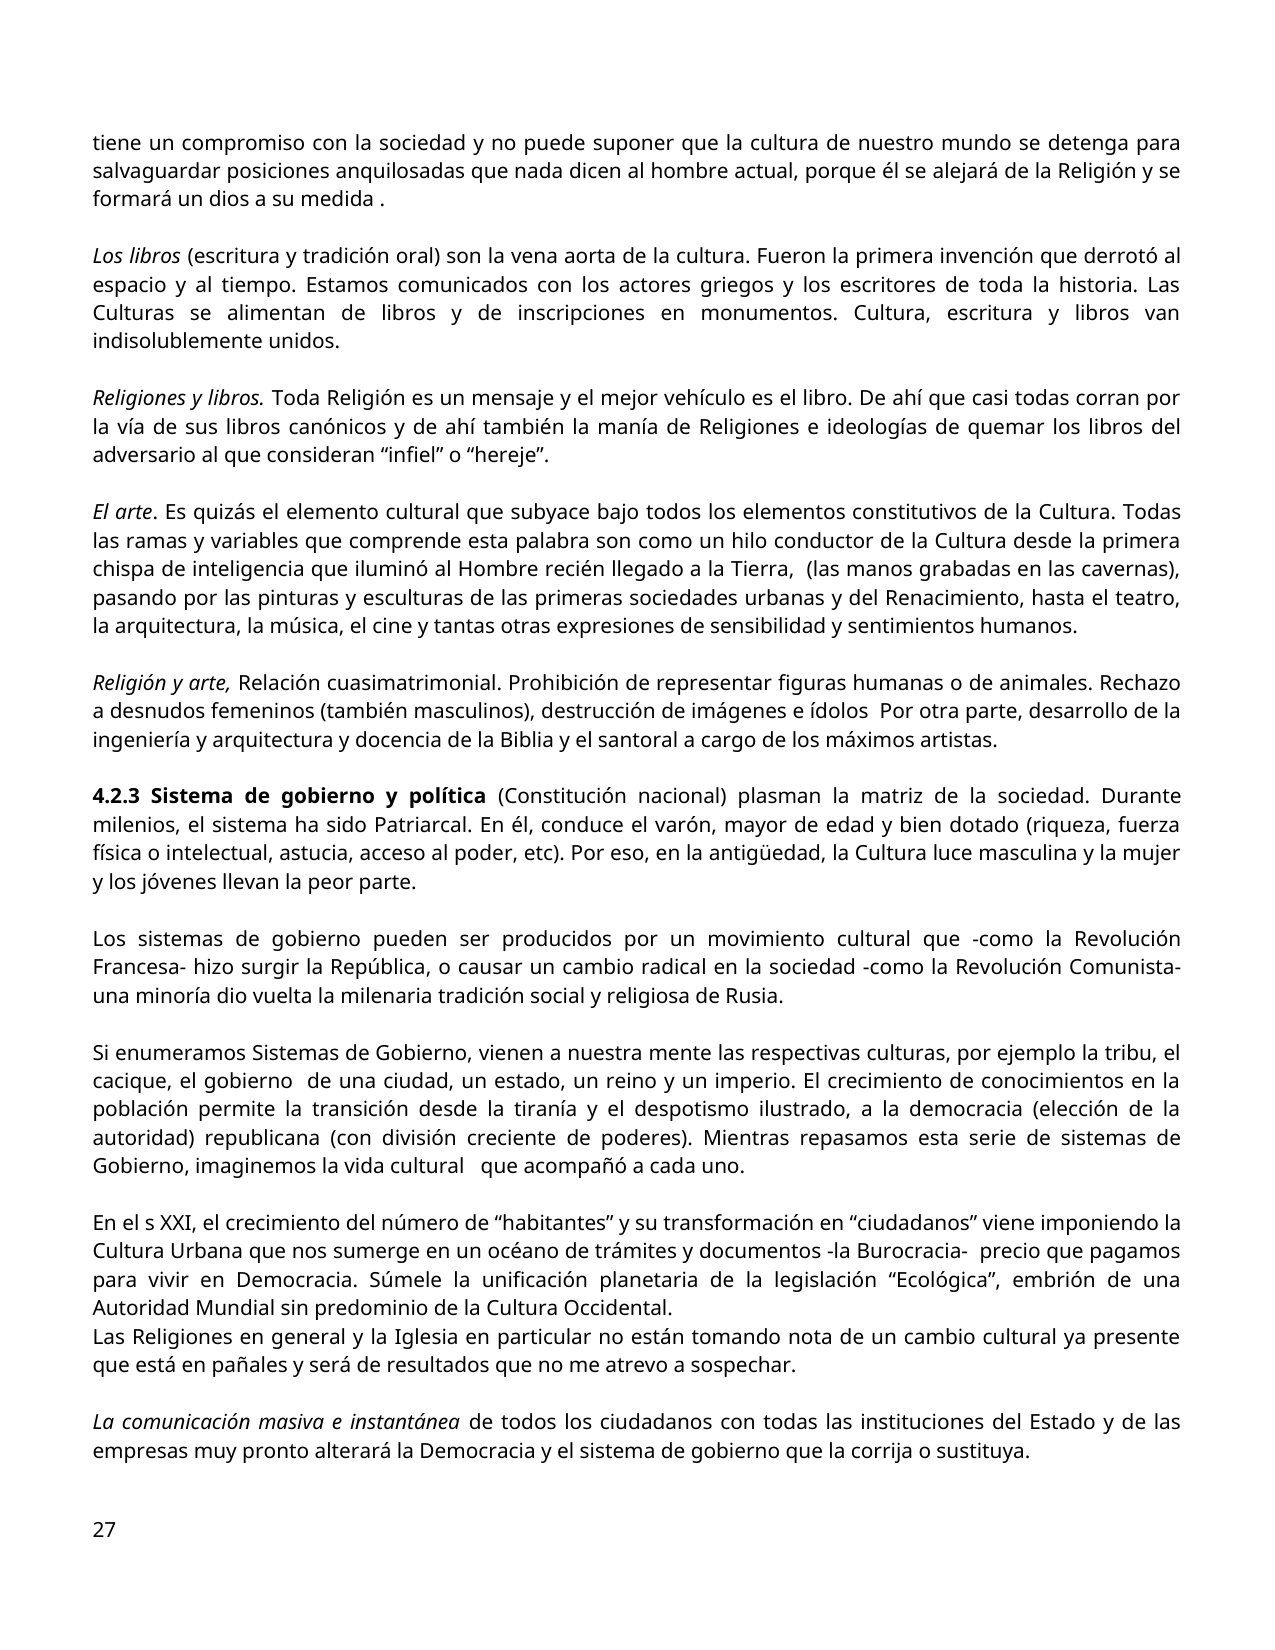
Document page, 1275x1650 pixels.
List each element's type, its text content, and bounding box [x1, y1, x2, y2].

text Las Religiones en general y la Iglesia en particular no están tomando nota de un cambio cultural ya presente que está en pañales y será de resultados que no me atrevo a sospechar. [92, 1322, 1182, 1379]
text 4.2.3 Sistema de gobierno y política (Constitución nacional) plasman la matriz de la sociedad. Durante milenios, el sistema ha sido Patriarcal. En él, conduce el varón, mayor de edad y bien dotado (riqueza, fuerza física o intelectual, astucia, acceso al poder, etc). Por eso, en la antigüedad, la Cultura luce masculina y la mujer y los jóvenes llevan la peor parte. [92, 782, 1182, 895]
text Si enumeramos Sistemas de Gobierno, vienen a nuestra mente las respectivas culturas, por ejemplo la tribu, el cacique, el gobierno de una ciudad, un estado, un reino y un imperio. El crecimiento de conocimientos en la población permite la transición desde la tiranía y el despotismo ilustrado, a la democracia (elección de la autoridad) republicana (con división creciente de poderes). Mientras repasamos esta serie de sistemas de Gobierno, imaginemos la vida cultural que acompañó a cada uno. [92, 1038, 1182, 1180]
text Los libros (escritura y tradición oral) son la vena aorta de la cultura. Fueron la primera invención que derrotó al espacio y al tiempo. Estamos comunicados con los actores griegos y los escritores de toda la historia. Las Culturas se alimentan de libros y de inscripciones en monumentos. Cultura, escritura y libros van indisolublemente unidos. [92, 241, 1182, 355]
text Los sistemas de gobierno pueden ser producidos por un movimiento cultural que -como la Revolución Francesa- hizo surgir la República, o causar un cambio radical en la sociedad -como la Revolución Comunista- una minoría dio vuelta la milenaria tradición social y religiosa de Rusia. [92, 924, 1182, 1009]
text El arte. Es quizás el elemento cultural que subyace bajo todos los elementos constitutivos de la Cultura. Todas las ramas y variables que comprende esta palabra son como un hilo conductor de la Cultura desde la primera chispa de inteligencia que iluminó al Hombre recién llegado a la Tierra, (las manos grabadas en las cavernas), pasando por las pinturas y esculturas de las primeras sociedades urbanas y del Renacimiento, hasta el teatro, la arquitectura, la música, el cine y tantas otras expresiones de sensibilidad y sentimientos humanos. [92, 497, 1182, 639]
text La comunicación masiva e instantánea de todos los ciudadanos con todas las instituciones del Estado y de las empresas muy pronto alterará la Democracia y el sistema de gobierno que la corrija o sustituya. [92, 1407, 1182, 1464]
text En el s XXI, el crecimiento del número de “habitantes” y su transformación en “ciudadanos” viene imponiendo la Cultura Urbana que nos sumerge en un océano de trámites y documentos -la Burocracia- precio que pagamos para vivir en Democracia. Súmele la unificación planetaria de la legislación “Ecológica”, embrión de una Autoridad Mundial sin predominio de la Cultura Occidental. [92, 1208, 1182, 1322]
text Religión y arte, Relación cuasimatrimonial. Prohibición de representar figuras humanas o de animales. Rechazo a desnudos femeninos (también masculinos), destrucción de imágenes e ídolos Por otra parte, desarrollo de la ingeniería y arquitectura y docencia de la Biblia y el santoral a cargo de los máximos artistas. [92, 668, 1182, 753]
text Religiones y libros. Toda Religión es un mensaje y el mejor vehículo es el libro. De ahí que casi todas corran por la vía de sus libros canónicos y de ahí también la manía de Religiones e ideologías de quemar los libros del adversario al que consideran “infiel” o “hereje”. [92, 383, 1182, 469]
text tiene un compromiso con la sociedad y no puede suponer que la cultura de nuestro mundo se detenga para salvaguardar posiciones anquilosadas que nada dicen al hombre actual, porque él se alejará de la Religión y se formará un dios a su medida . [92, 128, 1182, 213]
